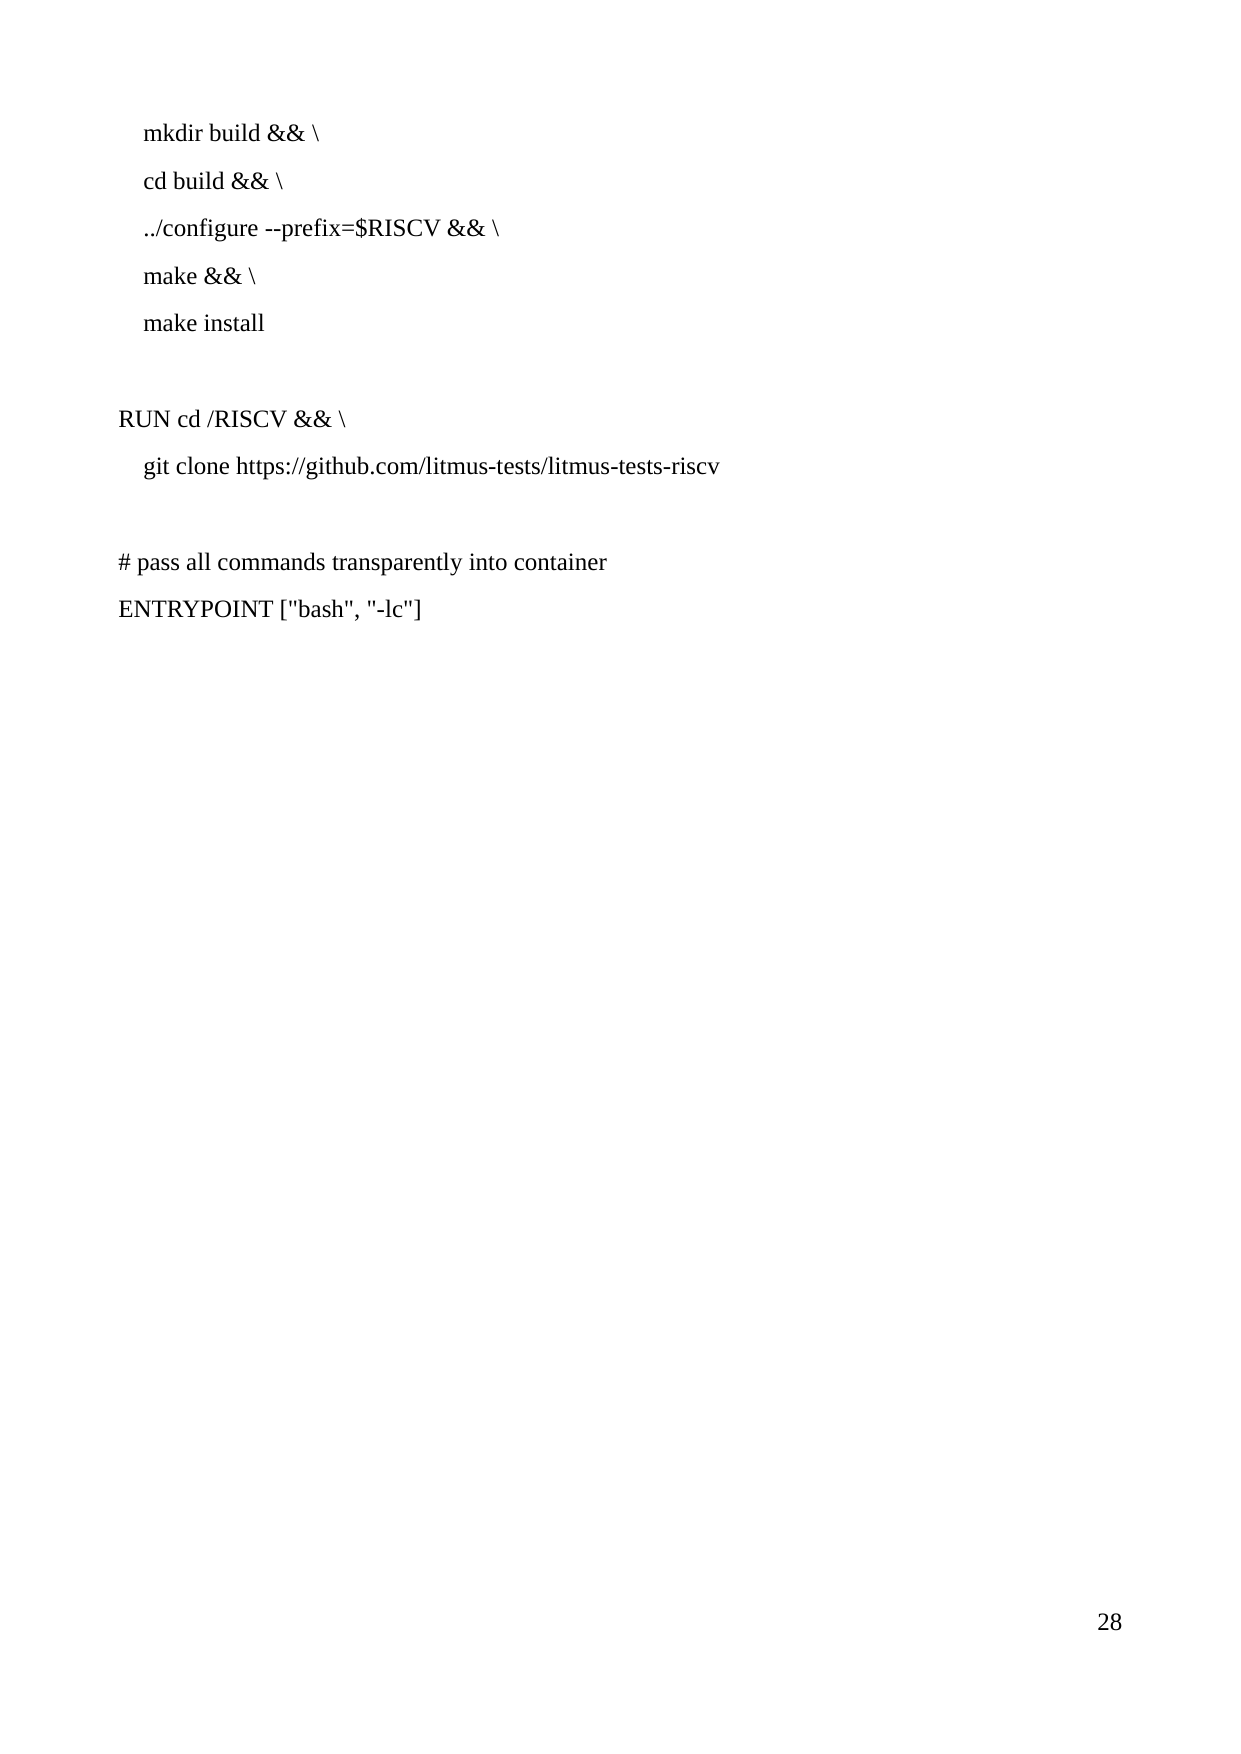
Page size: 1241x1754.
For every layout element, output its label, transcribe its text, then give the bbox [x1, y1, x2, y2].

text ../configure --prefix=$RISCV && \ [118, 213, 1122, 242]
text make install [118, 308, 1122, 337]
text git clone https://github.com/litmus-tests/litmus-tests-riscv [118, 451, 1122, 480]
text RUN cd /RISCV && \ [118, 404, 1122, 432]
text # pass all commands transparently into container [118, 547, 1122, 575]
text cd build && \ [118, 166, 1122, 194]
text mkdir build && \ [118, 118, 1122, 147]
text make && \ [118, 261, 1122, 290]
text ENTRYPOINT ["bash", "-lc"] [118, 594, 1122, 623]
